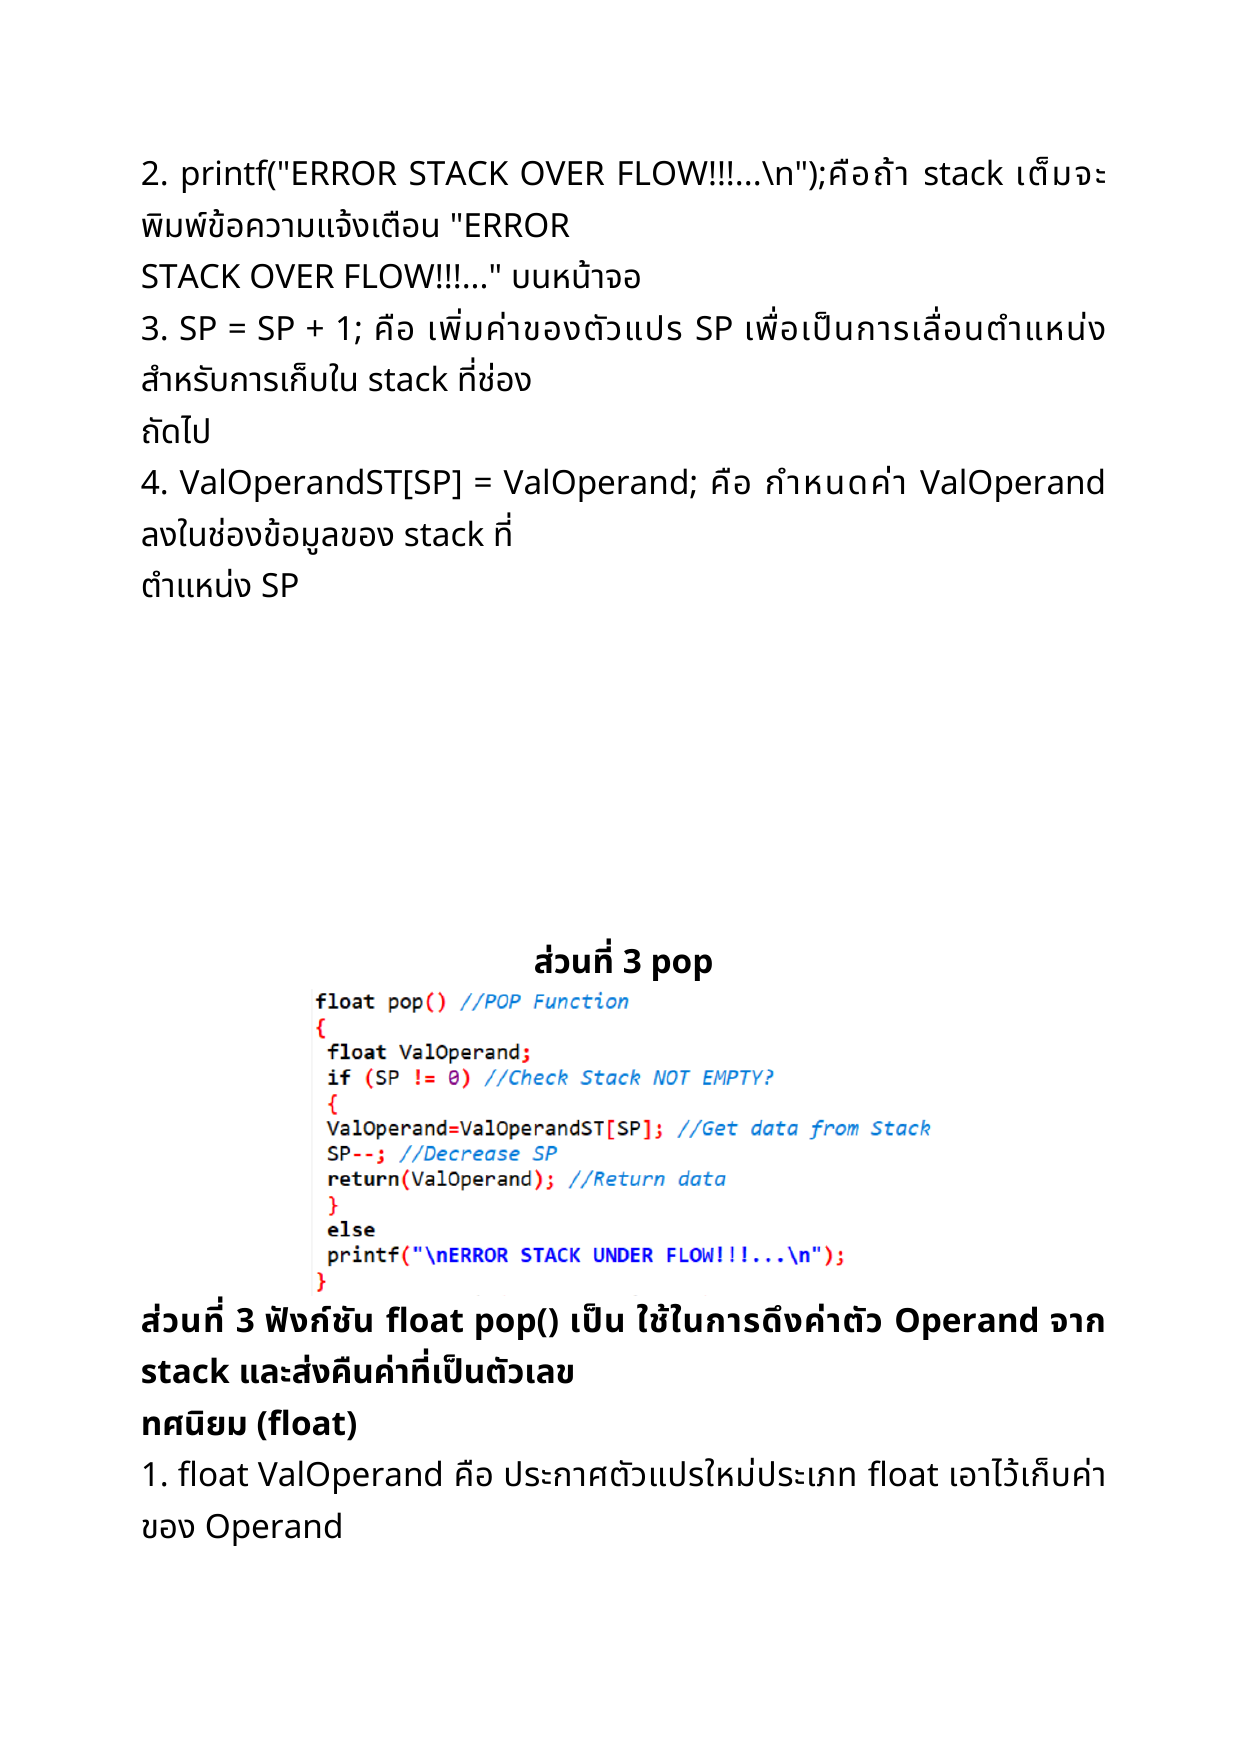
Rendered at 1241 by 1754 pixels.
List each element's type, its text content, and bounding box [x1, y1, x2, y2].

text ส่วนที่ 3 ฟังก์ชัน float pop() เป็น ใช้ในการดึงค่าตัว Operand จาก stack และส่งคืนค่าที่เป็นตัวเลข [141, 1296, 1106, 1398]
text 4. ValOperandST[SP] = ValOperand; คือ กำหนดค่า ValOperand ลงในช่องข้อมูลของ stack ที่ [141, 459, 1106, 561]
text ทศนิยม (float) [141, 1399, 1106, 1450]
text ตำแหน่ง SP [141, 562, 1106, 613]
text STACK OVER FLOW!!!..." บนหน้าจอ [141, 253, 1106, 304]
text 2. printf("ERROR STACK OVER FLOW!!!...\n");คือถ้า stack เต็มจะพิมพ์ข้อความแจ้งเตือน "ERROR [141, 150, 1106, 252]
text 1. float ValOperand คือ ประกาศตัวแปรใหม่ประเภท float เอาไว้เก็บค่าของ Operand [141, 1451, 1106, 1553]
text 3. SP = SP + 1; คือ เพิ่มค่าของตัวแปร SP เพื่อเป็นการเลื่อนตำแหน่งสำหรับการเก็บใน stack ที่ช่อง [141, 305, 1106, 407]
text ส่วนที่ 3 pop [141, 938, 1106, 1296]
text ถัดไป [141, 408, 1106, 458]
